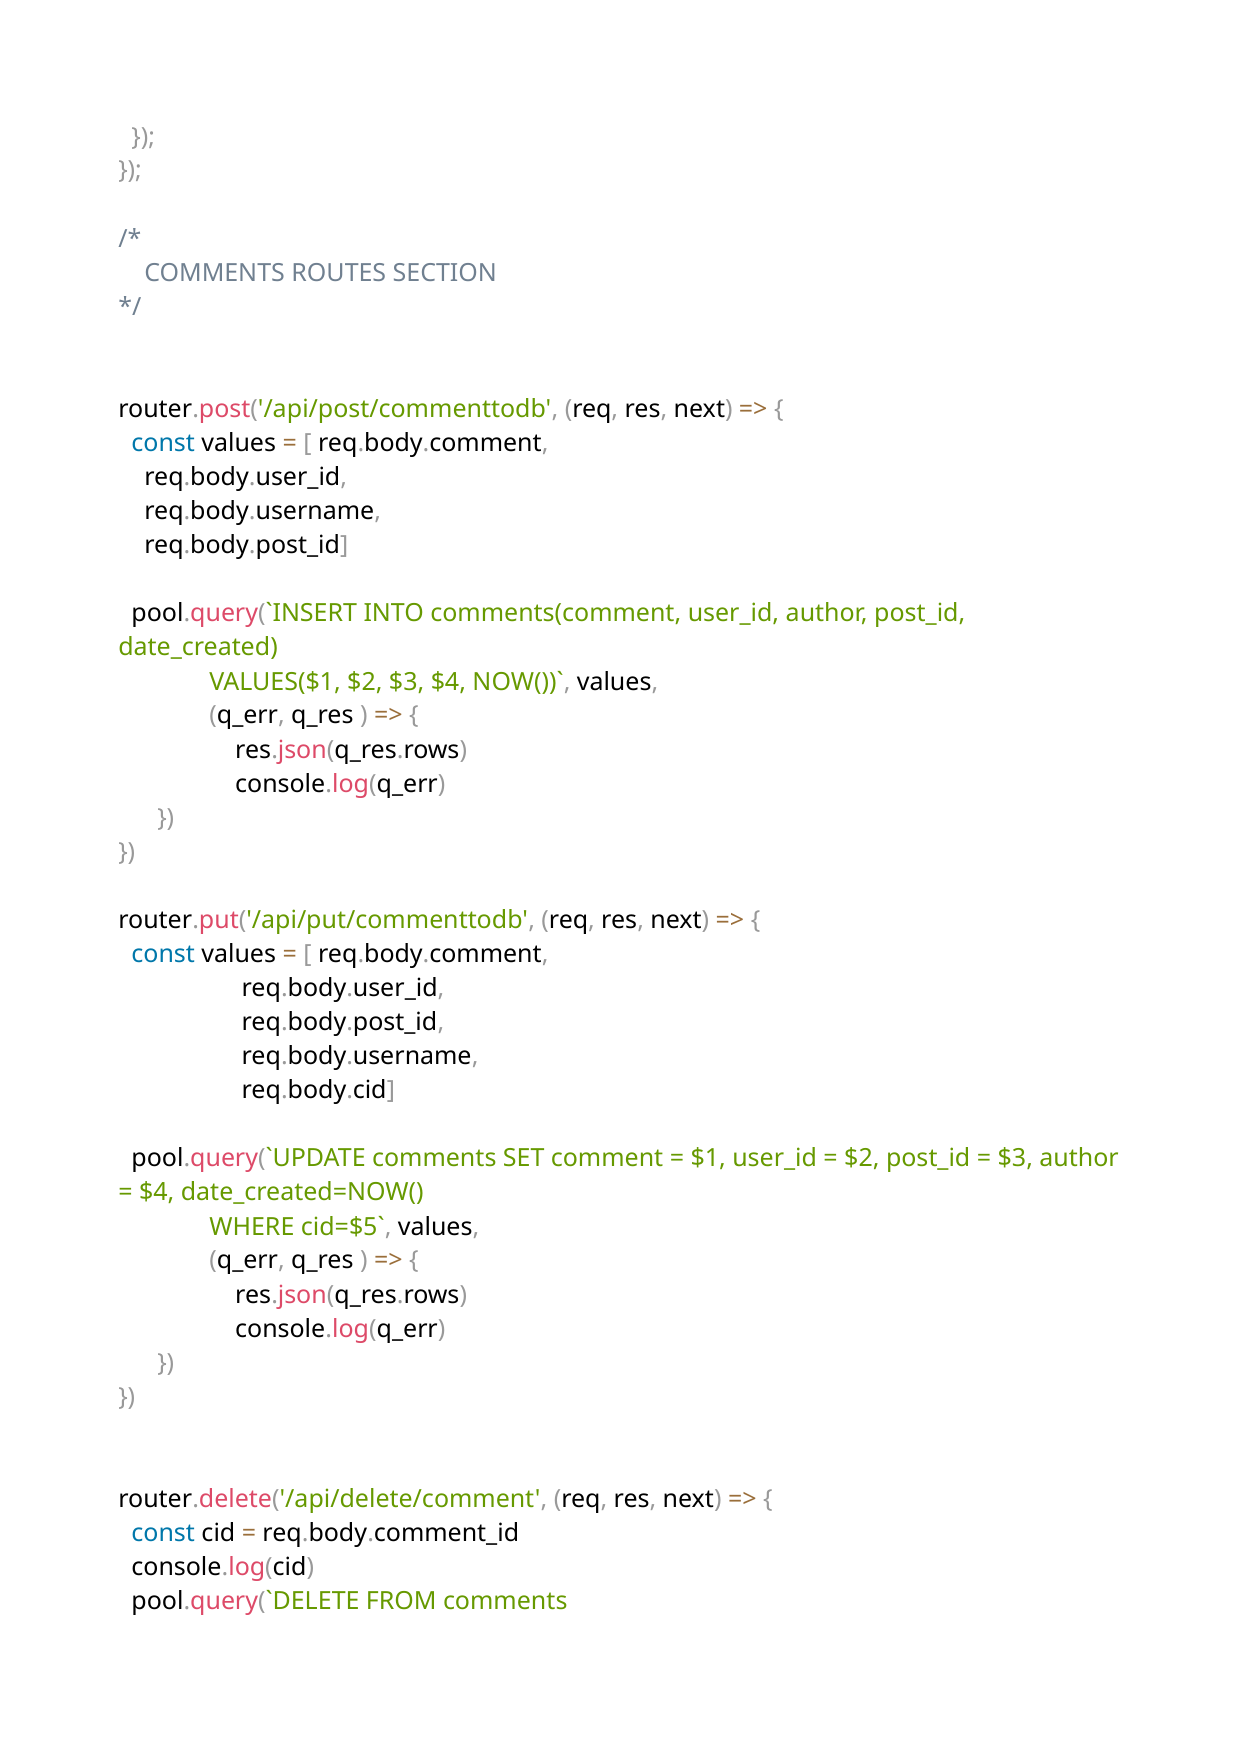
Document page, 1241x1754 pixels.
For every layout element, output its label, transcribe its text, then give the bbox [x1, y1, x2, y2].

text router.delete('/api/delete/comment', (req, res, next) => { [118, 1481, 1122, 1515]
text console.log(q_err) [118, 1310, 1122, 1344]
text console.log(q_err) [118, 765, 1122, 799]
text pool.query(`DELETE FROM comments [118, 1583, 1122, 1617]
text */ [118, 288, 1122, 322]
text const values = [ req.body.comment, [118, 425, 1122, 459]
text }); [118, 152, 1122, 186]
text }) [118, 1378, 1122, 1412]
text WHERE cid=$5`, values, [118, 1208, 1122, 1242]
text pool.query(`UPDATE comments SET comment = $1, user_id = $2, post_id = $3, author = $4, date_created=NOW() [118, 1140, 1122, 1208]
text res.json(q_res.rows) [118, 1276, 1122, 1310]
text req.body.username, [118, 1038, 1122, 1072]
text (q_err, q_res ) => { [118, 697, 1122, 731]
text req.body.post_id] [118, 527, 1122, 561]
text const cid = req.body.comment_id [118, 1515, 1122, 1549]
text pool.query(`INSERT INTO comments(comment, user_id, author, post_id, date_created) [118, 595, 1122, 663]
text COMMENTS ROUTES SECTION [118, 254, 1122, 288]
text req.body.post_id, [118, 1004, 1122, 1038]
text }) [118, 833, 1122, 867]
text req.body.cid] [118, 1072, 1122, 1106]
text router.post('/api/post/commenttodb', (req, res, next) => { [118, 391, 1122, 425]
text (q_err, q_res ) => { [118, 1242, 1122, 1276]
text req.body.user_id, [118, 459, 1122, 493]
text /* [118, 220, 1122, 254]
text VALUES($1, $2, $3, $4, NOW())`, values, [118, 663, 1122, 697]
text req.body.user_id, [118, 970, 1122, 1004]
text }) [118, 1344, 1122, 1378]
text req.body.username, [118, 493, 1122, 527]
text router.put('/api/put/commenttodb', (req, res, next) => { [118, 902, 1122, 936]
text console.log(cid) [118, 1549, 1122, 1583]
text }); [118, 118, 1122, 152]
text const values = [ req.body.comment, [118, 936, 1122, 970]
text }) [118, 799, 1122, 833]
text res.json(q_res.rows) [118, 731, 1122, 765]
